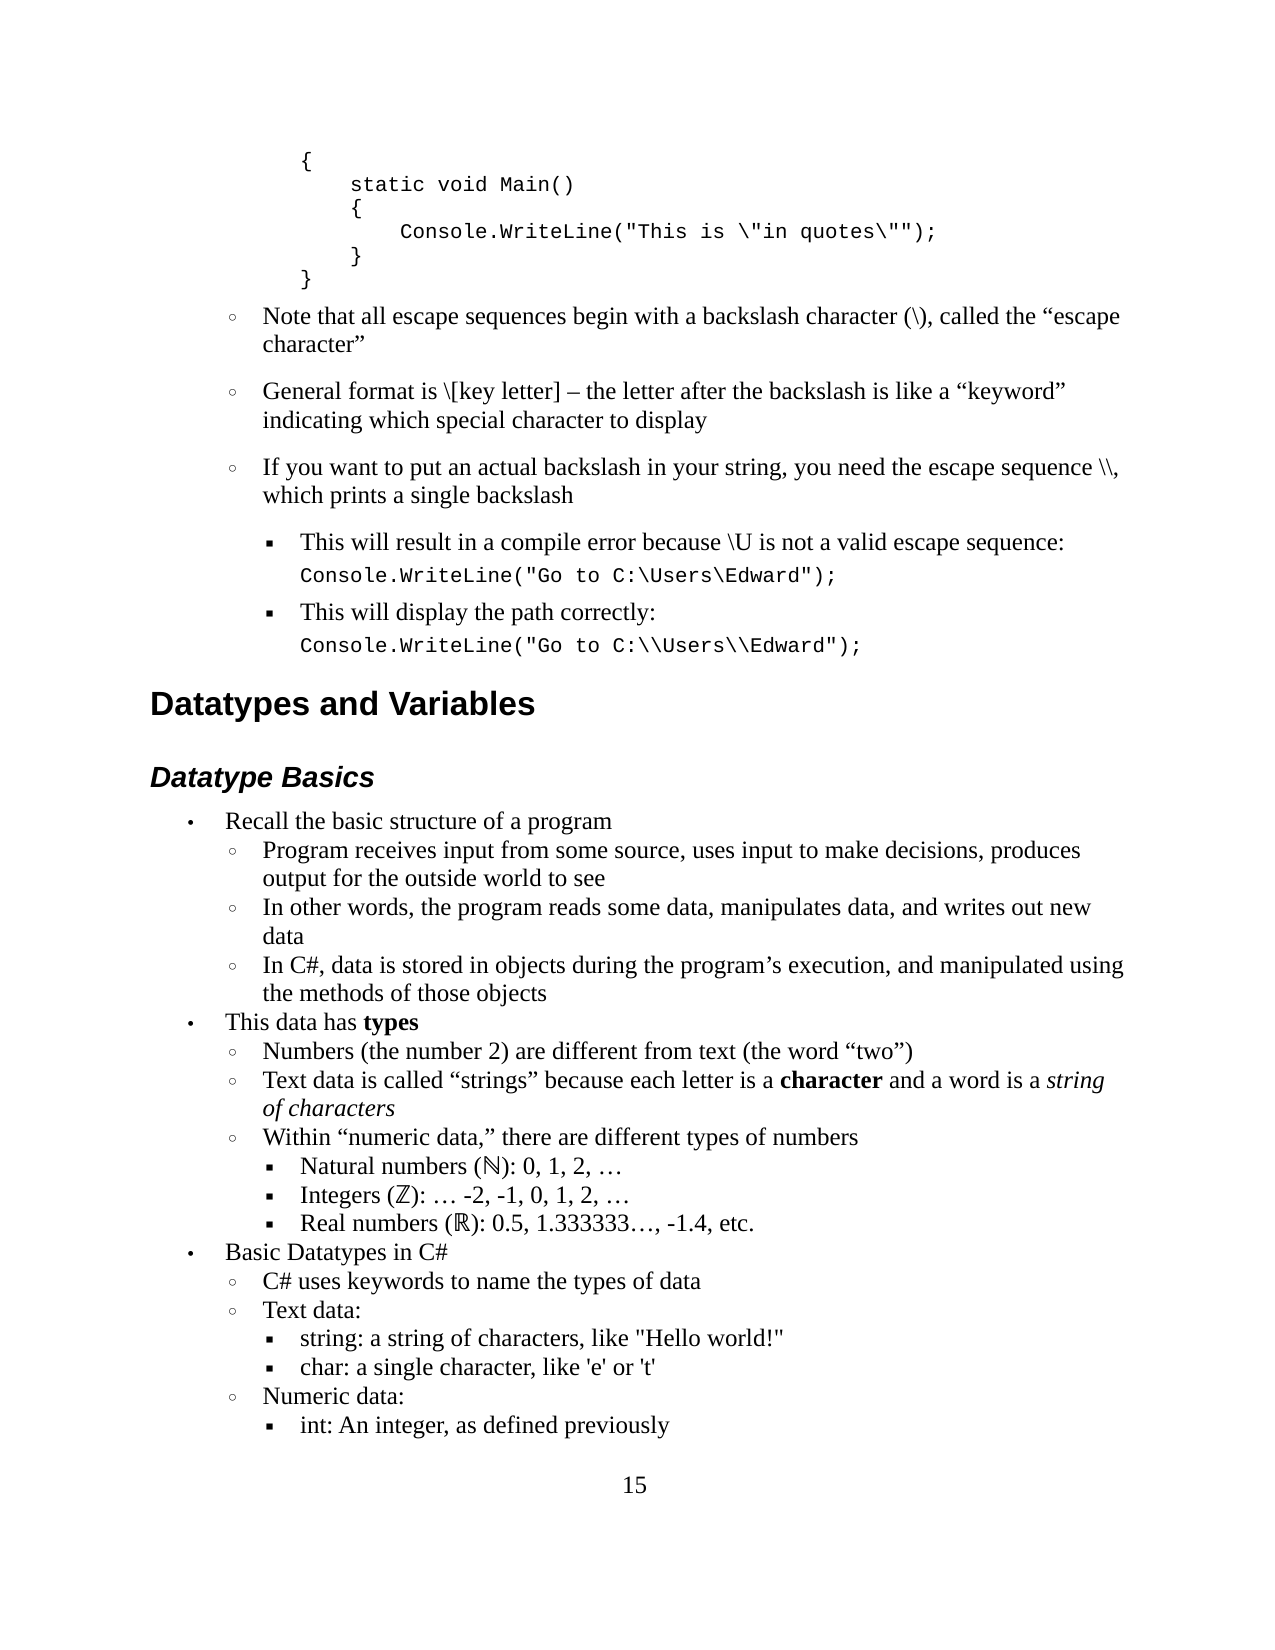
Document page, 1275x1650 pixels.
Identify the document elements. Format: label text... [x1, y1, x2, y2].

list { [262, 150, 1125, 174]
list Note that all escape sequences begin with a backslash character (\), called the “escape character” [225, 301, 1125, 358]
subtitle Datatypes and Variables [150, 684, 1125, 722]
list Integers (ℤ): … -2, -1, 0, 1, 2, … [262, 1180, 1125, 1208]
list { [262, 197, 1125, 221]
list C# uses keywords to name the types of data [225, 1266, 1125, 1295]
list Numeric data: [225, 1381, 1125, 1410]
list Console.WriteLine("Go to C:\Users\Edward"); [262, 565, 1125, 588]
list This will display the path correctly: [262, 597, 1125, 626]
list In other words, the program reads some data, manipulates data, and writes out new data [225, 892, 1125, 950]
list If you want to put an actual backslash in your string, you need the escape sequence \\, which prints a single backslash [225, 452, 1125, 509]
list Console.WriteLine("This is \"in quotes\""); [262, 221, 1125, 244]
list Recall the basic structure of a program [187, 806, 1125, 835]
list This data has types [187, 1007, 1125, 1036]
list Real numbers (ℝ): 0.5, 1.333333…, -1.4, etc. [262, 1208, 1125, 1237]
list Text data: [225, 1295, 1125, 1323]
list Console.WriteLine("Go to C:\\Users\\Edward"); [262, 635, 1125, 659]
list static void Main() [262, 174, 1125, 197]
list General format is \[key letter] – the letter after the backslash is like a “keyword” indicating which special character to display [225, 376, 1125, 434]
list Basic Datatypes in C# [187, 1237, 1125, 1266]
list This will result in a compile error because \U is not a valid escape sequence: [262, 527, 1125, 556]
list } [262, 244, 1125, 268]
list } [262, 268, 1125, 292]
list Numbers (the number 2) are different from text (the word “two”) [225, 1036, 1125, 1065]
list string: a string of characters, like "Hello world!" [262, 1323, 1125, 1352]
list int: An integer, as defined previously [262, 1410, 1125, 1438]
list char: a single character, like 'e' or 't' [262, 1352, 1125, 1381]
list Text data is called “strings” because each letter is a character and a word is a string of characters [225, 1065, 1125, 1122]
list Program receives input from some source, uses input to make decisions, produces output for the outside world to see [225, 835, 1125, 892]
list In C#, data is stored in objects during the program’s execution, and manipulated using the methods of those objects [225, 950, 1125, 1007]
subtitle Datatype Basics [150, 760, 1125, 793]
list Within “numeric data,” there are different types of numbers [225, 1122, 1125, 1151]
list Natural numbers (ℕ): 0, 1, 2, … [262, 1151, 1125, 1180]
